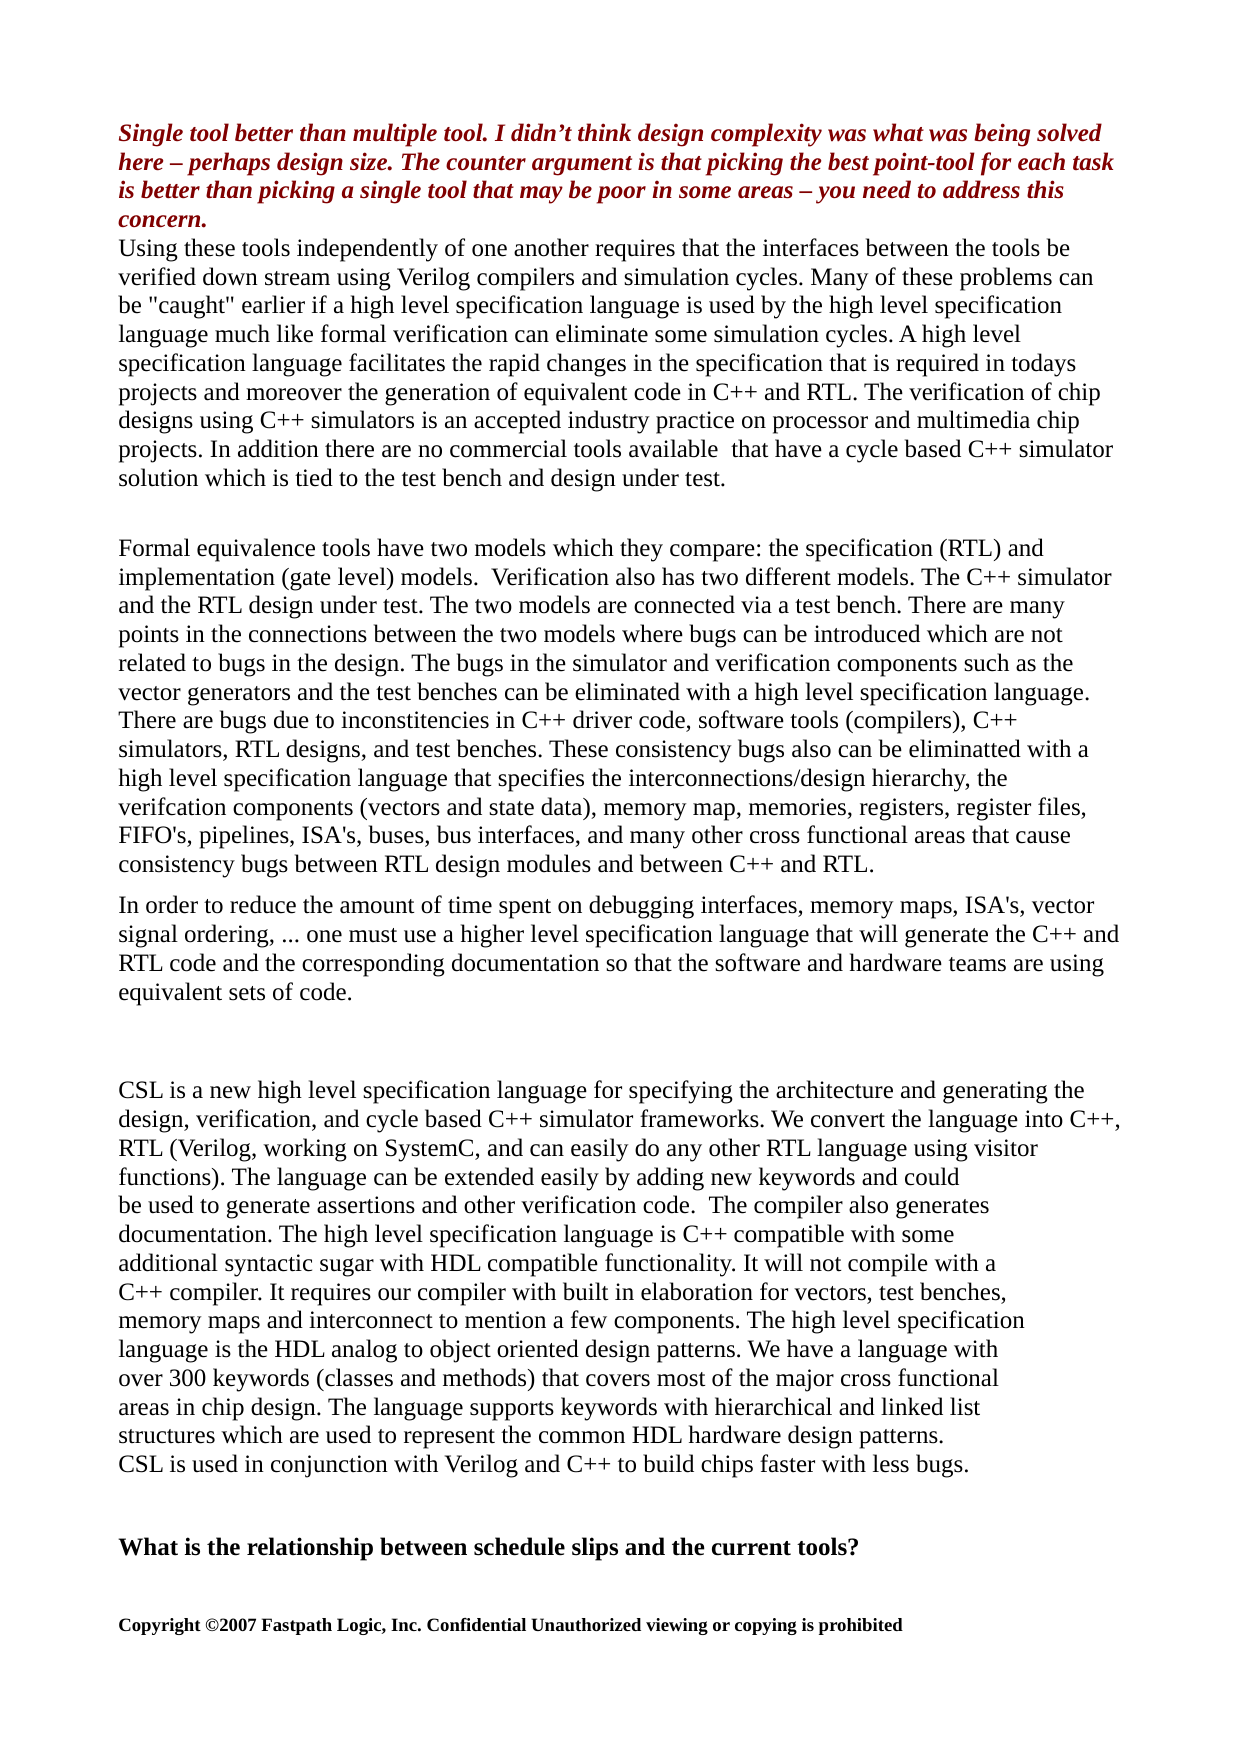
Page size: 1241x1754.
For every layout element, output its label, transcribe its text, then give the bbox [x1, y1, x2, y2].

text Formal equivalence tools have two models which they compare: the specification (RTL) and implementation (gate level) models. Verification also has two different models. The C++ simulator and the RTL design under test. The two models are connected via a test bench. There are many points in the connections between the two models where bugs can be introduced which are not related to bugs in the design. The bugs in the simulator and verification components such as the vector generators and the test benches can be eliminated with a high level specification language. There are bugs due to inconstitencies in C++ driver code, software tools (compilers), C++ simulators, RTL designs, and test benches. These consistency bugs also can be eliminatted with a high level specification language that specifies the interconnections/design hierarchy, the verifcation components (vectors and state data), memory map, memories, registers, register files, FIFO's, pipelines, ISA's, buses, bus interfaces, and many other cross functional areas that cause consistency bugs between RTL design modules and between C++ and RTL. [118, 504, 1122, 878]
text CSL is a new high level specification language for specifying the architecture and generating the design, verification, and cycle based C++ simulator frameworks. We convert the language into C++, RTL (Verilog, working on SystemC, and can easily do any other RTL language using visitor functions). The language can be extended easily by adding new keywords and could be used to generate assertions and other verification code. The compiler also generates documentation. The high level specification language is C++ compatible with some additional syntactic sugar with HDL compatible functionality. It will not compile with a C++ compiler. It requires our compiler with built in elaboration for vectors, test benches, memory maps and interconnect to mention a few components. The high level specification language is the HDL analog to object oriented design patterns. We have a language with over 300 keywords (classes and methods) that covers most of the major cross functional areas in chip design. The language supports keywords with hierarchical and linked list structures which are used to represent the common HDL hardware design patterns. CSL is used in conjunction with Verilog and C++ to build chips faster with less bugs. [118, 1047, 1122, 1478]
text In order to reduce the amount of time spent on debugging interfaces, memory maps, ISA's, vector signal ordering, ... one must use a higher level specification language that will generate the C++ and RTL code and the corresponding documentation so that the software and hardware teams are using equivalent sets of code. [118, 891, 1122, 1034]
text What is the relationship between schedule slips and the current tools? [118, 1532, 1122, 1561]
text Single tool better than multiple tool. I didn’t think design complexity was what was being solved here – perhaps design size. The counter argument is that picking the best point-tool for each task is better than picking a single tool that may be poor in some areas – you need to address this concern. Using these tools independently of one another requires that the interfaces between the tools be verified down stream using Verilog compilers and simulation cycles. Many of these problems can be "caught" earlier if a high level specification language is used by the high level specification language much like formal verification can eliminate some simulation cycles. A high level specification language facilitates the rapid changes in the specification that is required in todays projects and moreover the generation of equivalent code in C++ and RTL. The verification of chip designs using C++ simulators is an accepted industry practice on processor and multimedia chip projects. In addition there are no commercial tools available that have a cycle based C++ simulator solution which is tied to the test bench and design under test. [118, 118, 1122, 492]
